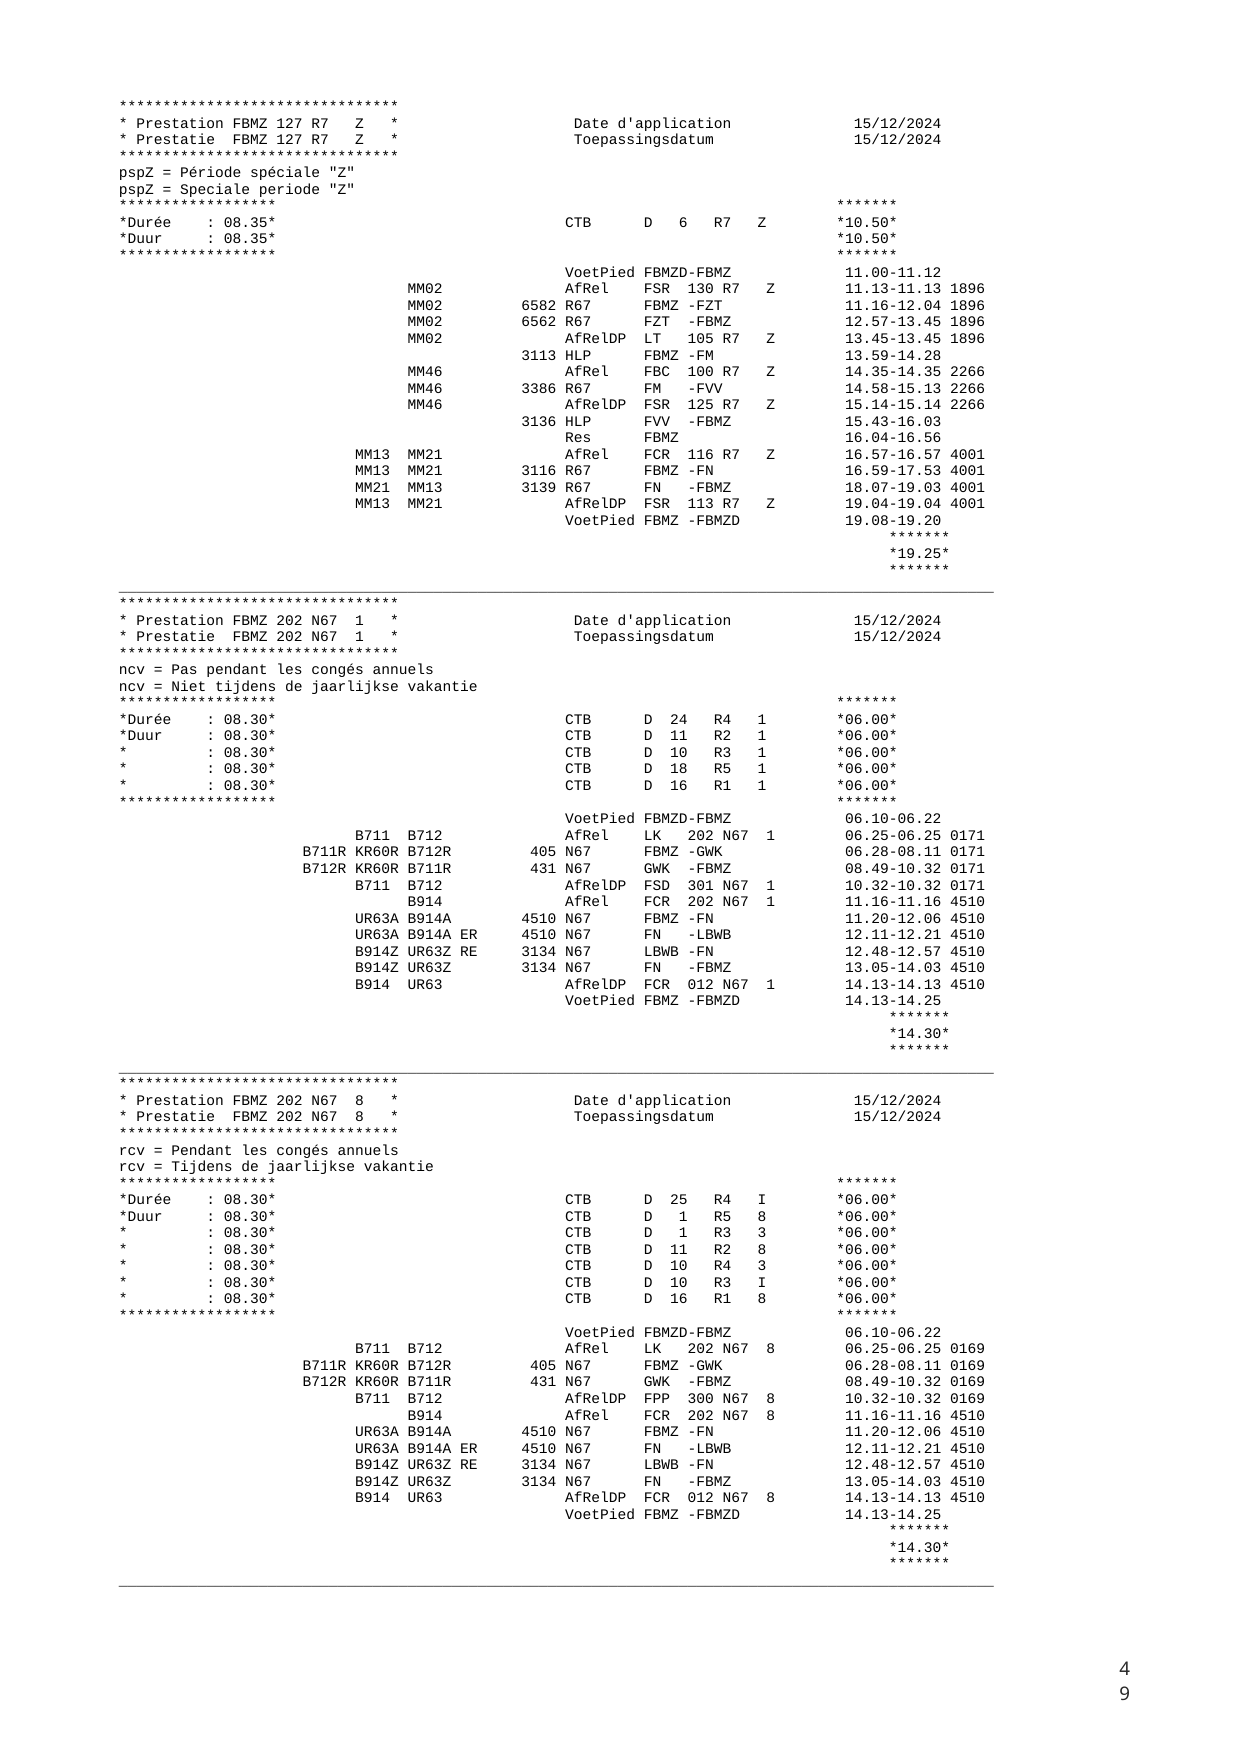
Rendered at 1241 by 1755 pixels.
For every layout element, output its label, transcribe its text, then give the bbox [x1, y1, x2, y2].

text ******************************** * Prestation FBMZ 202 N67 8 * Date d'application 15/12/2024 * Prestatie FBMZ 202 N67 8 * Toepassingsdatum 15/12/2024 ******************************** rcv = Pendant les congés annuels rcv = Tijdens de jaarlijkse vakantie ****************** ******* *Durée : 08.30* CTB D 25 R4 I *06.00* *Duur : 08.30* CTB D 1 R5 8 *06.00* * : 08.30* CTB D 1 R3 3 *06.00* * : 08.30* CTB D 11 R2 8 *06.00* * : 08.30* CTB D 10 R4 3 *06.00* * : 08.30* CTB D 10 R3 I *06.00* * : 08.30* CTB D 16 R1 8 *06.00* ****************** ******* VoetPied FBMZD-FBMZ 06.10-06.22 B711 B712 AfRel LK 202 N67 8 06.25-06.25 0169 B711R KR60R B712R 405 N67 FBMZ -GWK 06.28-08.11 0169 B712R KR60R B711R 431 N67 GWK -FBMZ 08.49-10.32 0169 B711 B712 AfRelDP FPP 300 N67 8 10.32-10.32 0169 B914 AfRel FCR 202 N67 8 11.16-11.16 4510 UR63A B914A 4510 N67 FBMZ -FN 11.20-12.06 4510 UR63A B914A ER 4510 N67 FN -LBWB 12.11-12.21 4510 B914Z UR63Z RE 3134 N67 LBWB -FN 12.48-12.57 4510 B914Z UR63Z 3134 N67 FN -FBMZ 13.05-14.03 4510 B914 UR63 AfRelDP FCR 012 N67 8 14.13-14.13 4510 VoetPied FBMZ -FBMZD 14.13-14.25 ******* *14.30* ******* ____________________________________________________________________________________________________ [119, 1076, 1122, 1590]
text ******************************** * Prestation FBMZ 127 R7 Z * Date d'application 15/12/2024 * Prestatie FBMZ 127 R7 Z * Toepassingsdatum 15/12/2024 ******************************** pspZ = Période spéciale "Z" pspZ = Speciale periode "Z" ****************** ******* *Durée : 08.35* CTB D 6 R7 Z *10.50* *Duur : 08.35* *10.50* ****************** ******* VoetPied FBMZD-FBMZ 11.00-11.12 MM02 AfRel FSR 130 R7 Z 11.13-11.13 1896 MM02 6582 R67 FBMZ -FZT 11.16-12.04 1896 MM02 6562 R67 FZT -FBMZ 12.57-13.45 1896 MM02 AfRelDP LT 105 R7 Z 13.45-13.45 1896 3113 HLP FBMZ -FM 13.59-14.28 MM46 AfRel FBC 100 R7 Z 14.35-14.35 2266 MM46 3386 R67 FM -FVV 14.58-15.13 2266 MM46 AfRelDP FSR 125 R7 Z 15.14-15.14 2266 3136 HLP FVV -FBMZ 15.43-16.03 Res FBMZ 16.04-16.56 MM13 MM21 AfRel FCR 116 R7 Z 16.57-16.57 4001 MM13 MM21 3116 R67 FBMZ -FN 16.59-17.53 4001 MM21 MM13 3139 R67 FN -FBMZ 18.07-19.03 4001 MM13 MM21 AfRelDP FSR 113 R7 Z 19.04-19.04 4001 VoetPied FBMZ -FBMZD 19.08-19.20 ******* *19.25* ******* ____________________________________________________________________________________________________ [119, 99, 1122, 596]
text ******************************** * Prestation FBMZ 202 N67 1 * Date d'application 15/12/2024 * Prestatie FBMZ 202 N67 1 * Toepassingsdatum 15/12/2024 ******************************** ncv = Pas pendant les congés annuels ncv = Niet tijdens de jaarlijkse vakantie ****************** ******* *Durée : 08.30* CTB D 24 R4 1 *06.00* *Duur : 08.30* CTB D 11 R2 1 *06.00* * : 08.30* CTB D 10 R3 1 *06.00* * : 08.30* CTB D 18 R5 1 *06.00* * : 08.30* CTB D 16 R1 1 *06.00* ****************** ******* VoetPied FBMZD-FBMZ 06.10-06.22 B711 B712 AfRel LK 202 N67 1 06.25-06.25 0171 B711R KR60R B712R 405 N67 FBMZ -GWK 06.28-08.11 0171 B712R KR60R B711R 431 N67 GWK -FBMZ 08.49-10.32 0171 B711 B712 AfRelDP FSD 301 N67 1 10.32-10.32 0171 B914 AfRel FCR 202 N67 1 11.16-11.16 4510 UR63A B914A 4510 N67 FBMZ -FN 11.20-12.06 4510 UR63A B914A ER 4510 N67 FN -LBWB 12.11-12.21 4510 B914Z UR63Z RE 3134 N67 LBWB -FN 12.48-12.57 4510 B914Z UR63Z 3134 N67 FN -FBMZ 13.05-14.03 4510 B914 UR63 AfRelDP FCR 012 N67 1 14.13-14.13 4510 VoetPied FBMZ -FBMZD 14.13-14.25 ******* *14.30* ******* ____________________________________________________________________________________________________ [119, 596, 1122, 1076]
